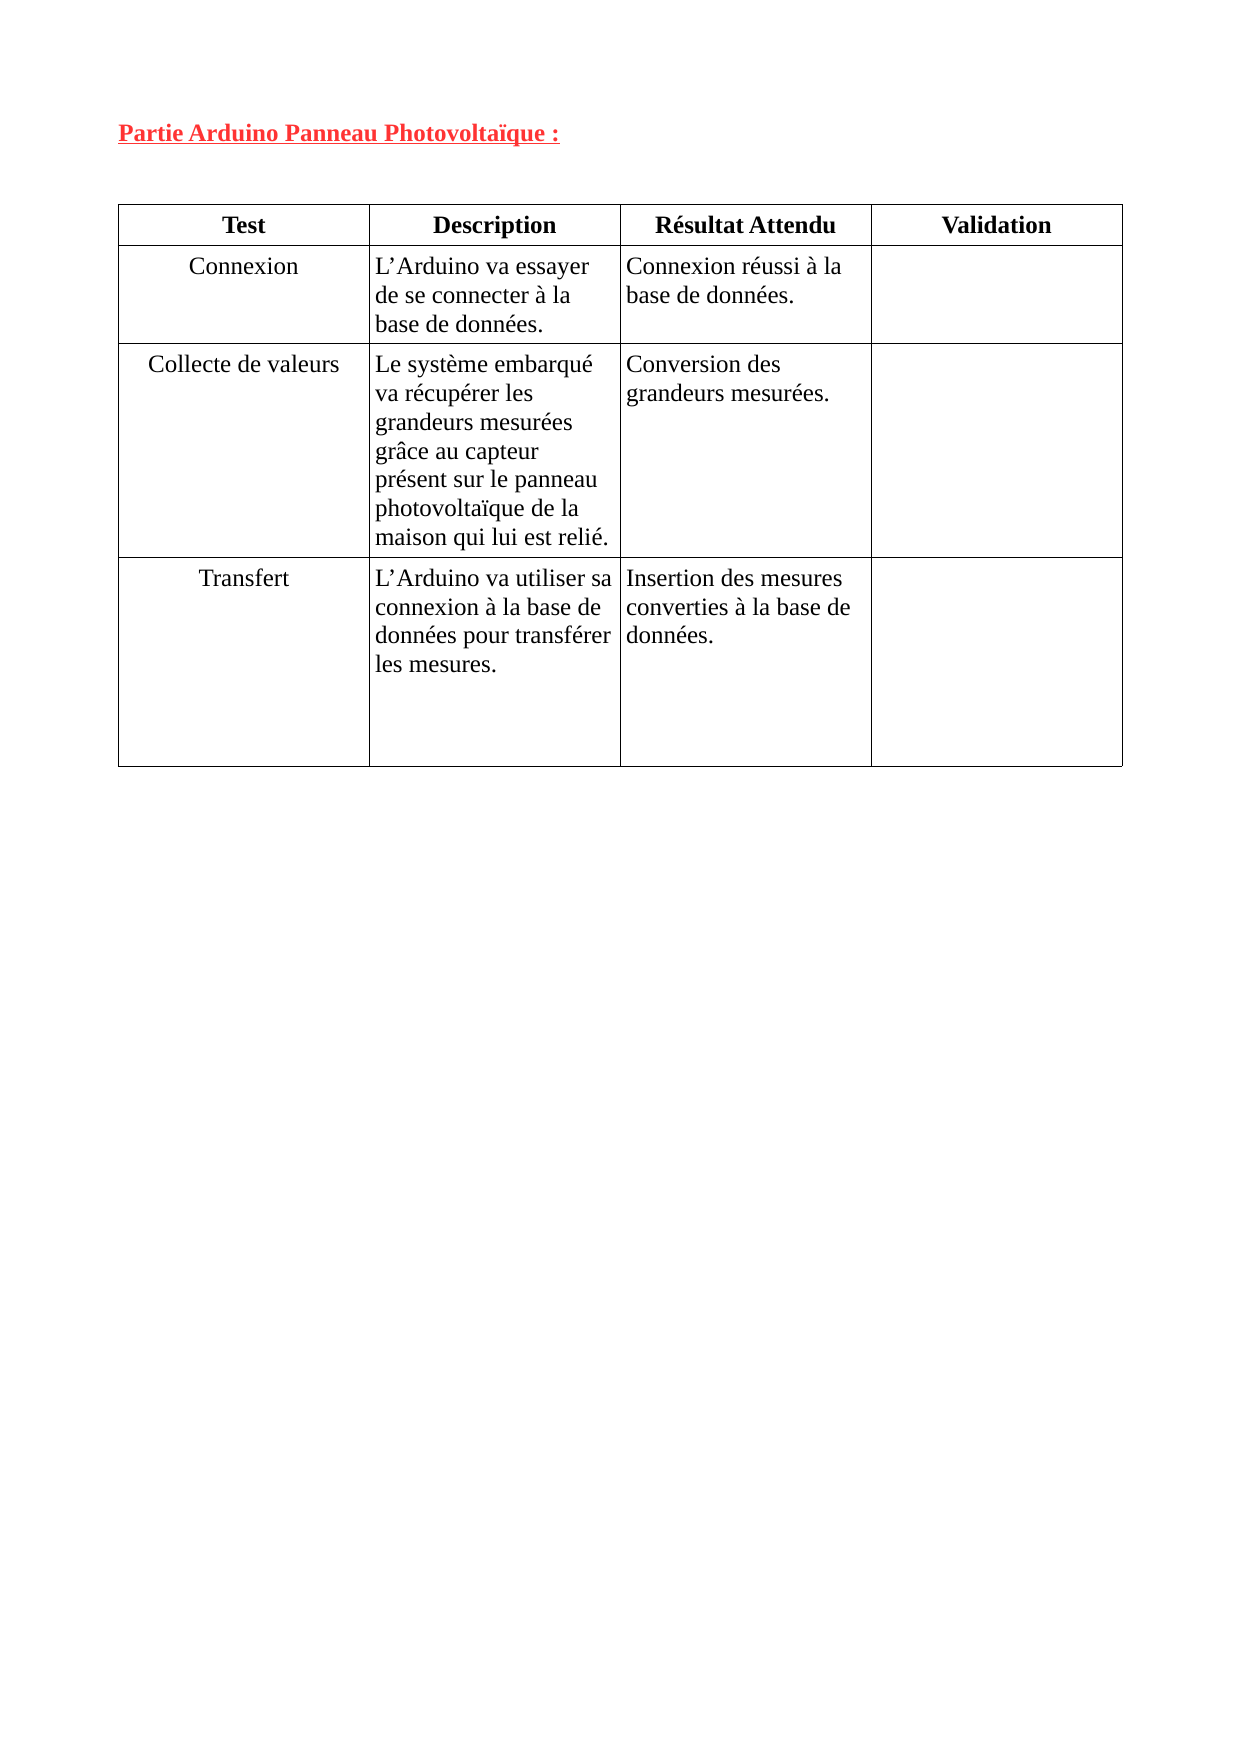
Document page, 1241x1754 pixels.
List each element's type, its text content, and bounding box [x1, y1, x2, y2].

table_header Description [370, 205, 620, 245]
table_cell L’Arduino va essayer de se connecter à la base de données. [370, 246, 620, 343]
table_cell Le système embarqué va récupérer les grandeurs mesurées grâce au capteur présent sur le panneau photovoltaïque de la maison qui lui est relié. [370, 344, 620, 557]
table_cell [872, 558, 1122, 766]
table_cell Collecte de valeurs [119, 344, 369, 557]
table_cell Connexion [119, 246, 369, 343]
table_cell Transfert [119, 558, 369, 766]
table_header Résultat Attendu [621, 205, 871, 245]
table_header Validation [872, 205, 1122, 245]
table_cell Insertion des mesures converties à la base de données. [621, 558, 871, 766]
table_header Test [119, 205, 369, 245]
table_cell L’Arduino va utiliser sa connexion à la base de données pour transférer les mesures. [370, 558, 620, 766]
table_cell Connexion réussi à la base de données. [621, 246, 871, 343]
text Partie Arduino Panneau Photovoltaïque : [118, 118, 1122, 147]
table_cell [872, 246, 1122, 343]
table_cell Conversion des grandeurs mesurées. [621, 344, 871, 557]
table_cell [872, 344, 1122, 557]
